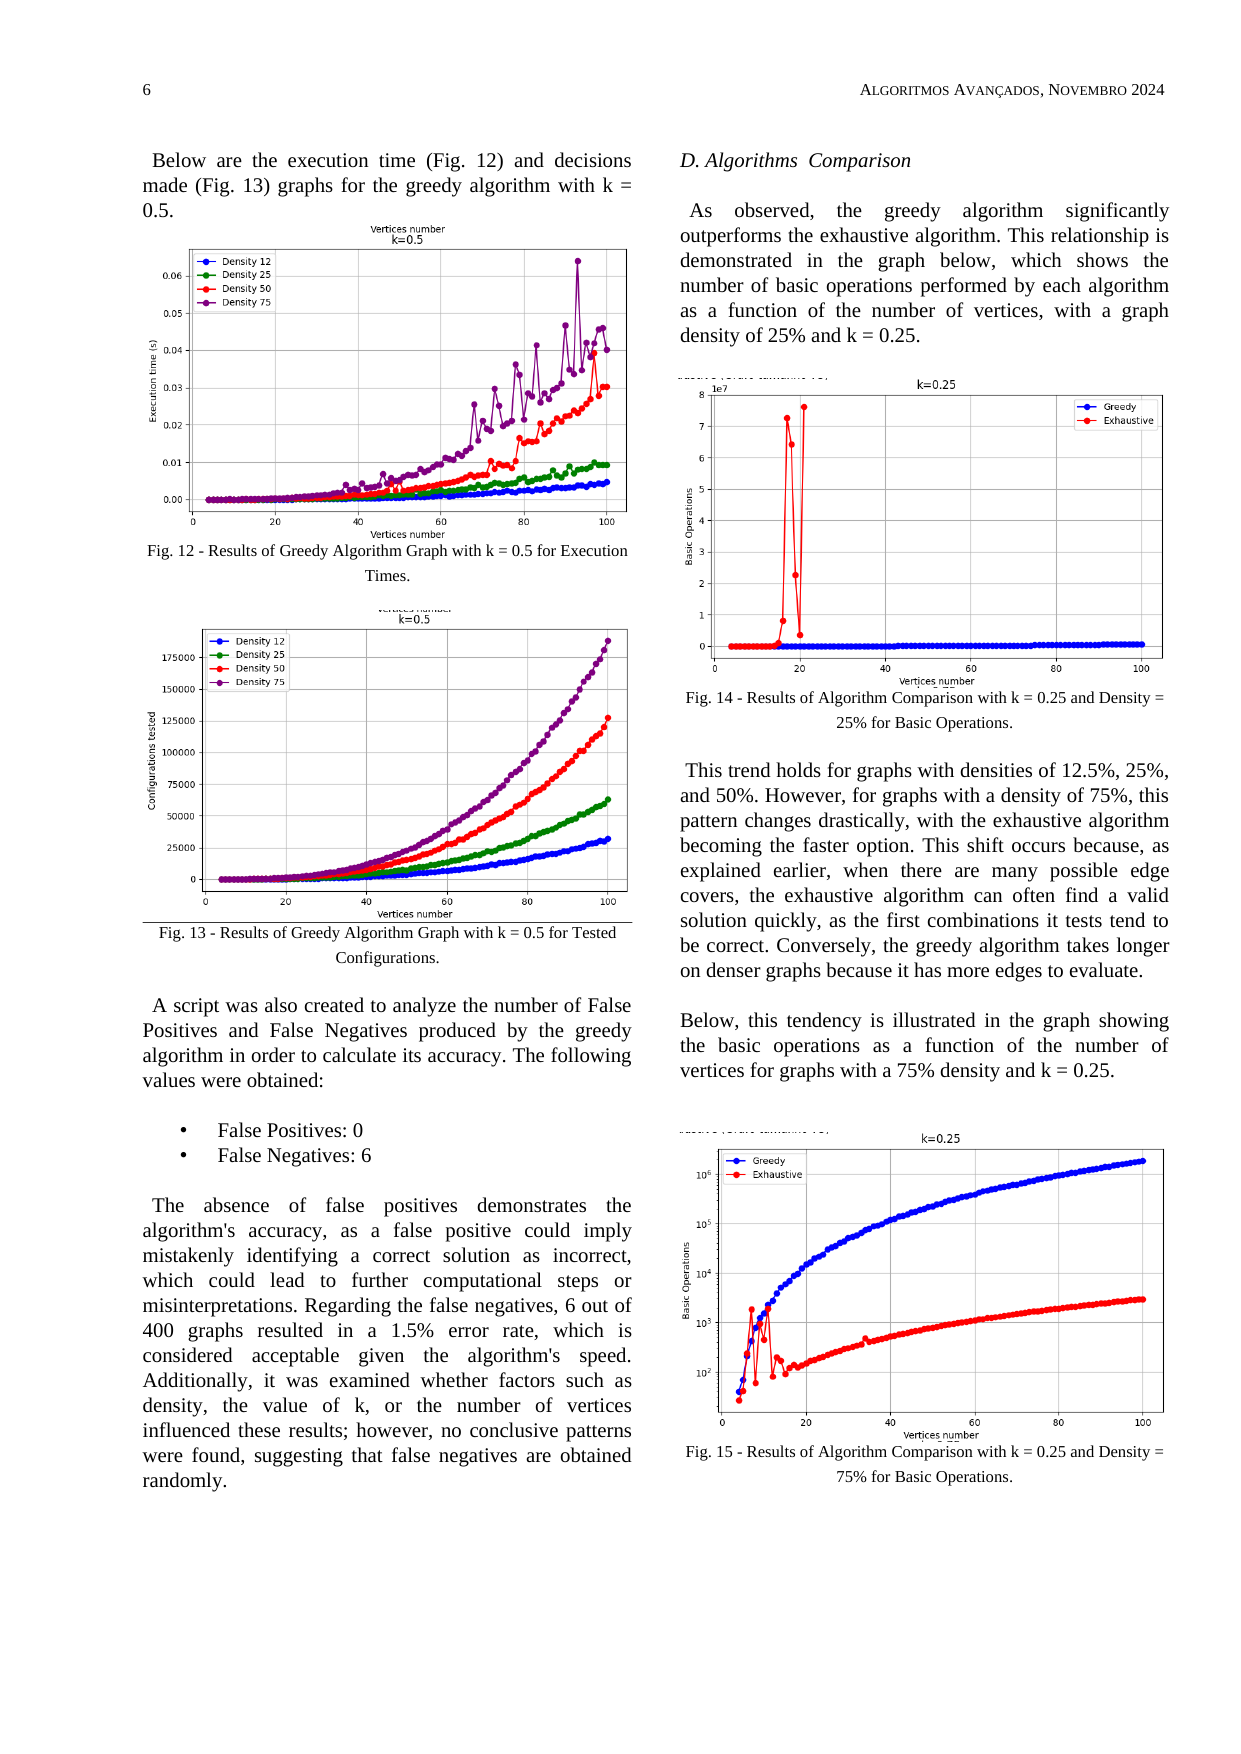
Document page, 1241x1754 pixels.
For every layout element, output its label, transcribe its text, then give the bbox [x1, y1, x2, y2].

text Fig. 12 - Results of Greedy Algorithm Graph with k = 0.5 for Execution Times. [142, 542, 632, 585]
subtitle D. Algorithms Comparison [680, 147, 1170, 172]
text Below are the execution time (Fig. 12) and decisions made (Fig. 13) graphs for the greedy algorithm with k = 0.5. [142, 147, 632, 222]
picture [679, 1132, 1170, 1442]
picture [142, 222, 633, 542]
list False Negatives: 6 [180, 1142, 632, 1167]
text Fig. 14 - Results of Algorithm Comparison with k = 0.25 and Density = 25% for Basic Operations. [680, 372, 1170, 732]
text Fig. 13 - Results of Greedy Algorithm Graph with k = 0.5 for Tested Configurations. [142, 923, 632, 967]
text Below, this tendency is illustrated in the graph showing the basic operations as a function of the number of vertices for graphs with a 75% density and k = 0.25. [680, 1007, 1170, 1082]
text This trend holds for graphs with densities of 12.5%, 25%, and 50%. However, for graphs with a density of 75%, this pattern changes drastically, with the exhaustive algorithm becoming the faster option. This shift occurs because, as explained earlier, when there are many possible edge covers, the exhaustive algorithm can often find a valid solution quickly, as the first combinations it tests tend to be correct. Conversely, the greedy algorithm takes longer on denser graphs because it has more edges to evaluate. [680, 757, 1170, 982]
text As observed, the greedy algorithm significantly outperforms the exhaustive algorithm. This relationship is demonstrated in the graph below, which shows the number of basic operations performed by each algorithm as a function of the number of vertices, with a graph density of 25% and k = 0.25. [680, 197, 1170, 347]
list False Positives: 0 [180, 1117, 632, 1142]
picture [678, 378, 1169, 688]
text The absence of false positives demonstrates the algorithm's accuracy, as a false positive could imply mistakenly identifying a correct solution as incorrect, which could lead to further computational steps or misinterpretations. Regarding the false negatives, 6 out of 400 graphs resulted in a 1.5% error rate, which is considered acceptable given the algorithm's speed. Additionally, it was examined whether factors such as density, the value of k, or the number of vertices influenced these results; however, no conclusive patterns were found, suggesting that false negatives are obtained randomly. [142, 1192, 632, 1492]
picture [142, 610, 633, 923]
text A script was also created to analyze the number of False Positives and False Negatives produced by the greedy algorithm in order to calculate its accuracy. The following values were obtained: [142, 992, 632, 1092]
text Fig. 15 - Results of Algorithm Comparison with k = 0.25 and Density = 75% for Basic Operations. [680, 1442, 1170, 1486]
